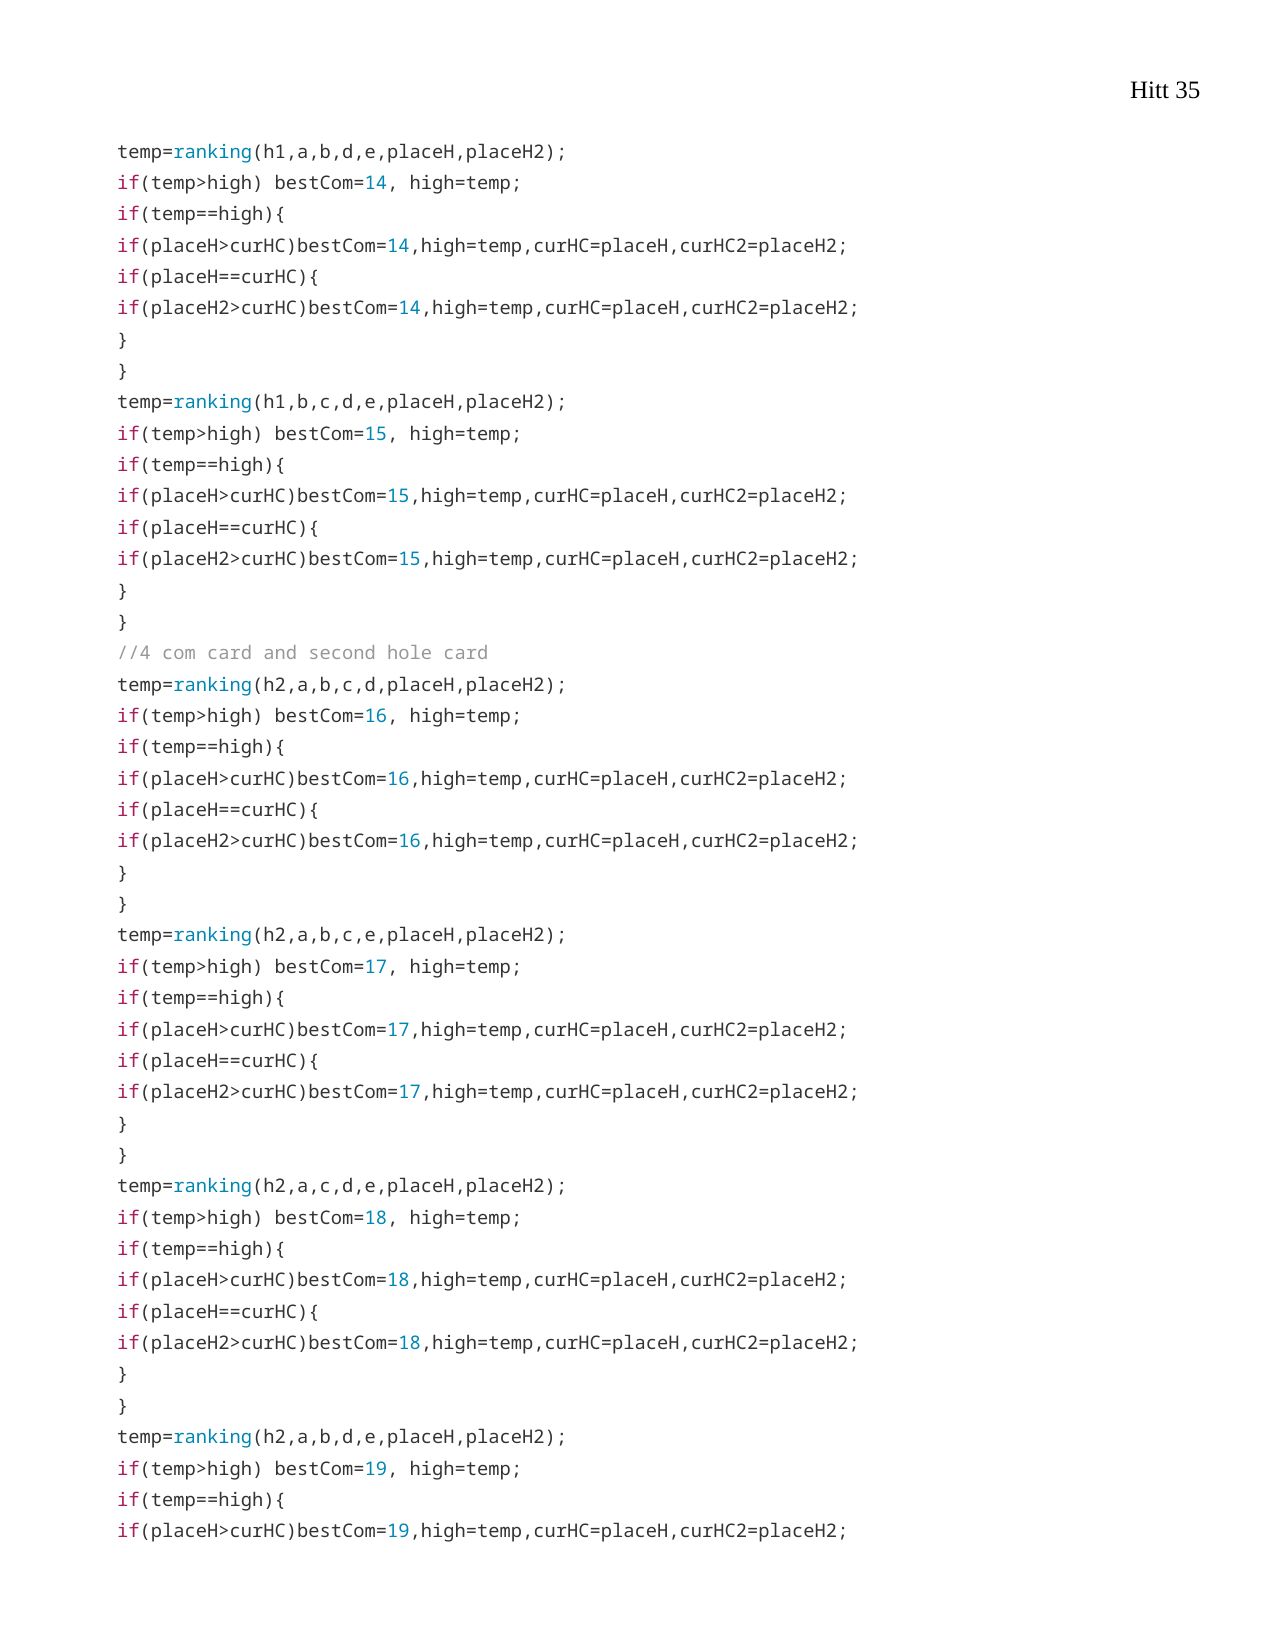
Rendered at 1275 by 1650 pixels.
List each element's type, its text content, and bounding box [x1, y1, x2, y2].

table_cell [75, 1076, 114, 1107]
table_cell [75, 1358, 114, 1389]
table_cell [75, 1389, 114, 1421]
table_cell [75, 574, 114, 605]
table_cell if(placeH>curHC)bestCom=17,high=temp,curHC=placeH,curHC2=placeH2; [114, 1013, 1200, 1044]
table_cell if(placeH==curHC){ [114, 794, 1200, 825]
table_cell if(placeH==curHC){ [114, 1295, 1200, 1326]
table_cell } [114, 574, 1200, 605]
table_cell if(temp==high){ [114, 198, 1200, 229]
table_cell temp=ranking(h1,b,c,d,e,placeH,placeH2); [114, 386, 1200, 417]
table_cell if(placeH==curHC){ [114, 511, 1200, 543]
table_cell if(temp==high){ [114, 1483, 1200, 1514]
table_cell } [114, 605, 1200, 637]
table_cell [75, 637, 114, 668]
table_cell [75, 1201, 114, 1232]
table_cell [75, 950, 114, 982]
table_cell if(temp>high) bestCom=15, high=temp; [114, 417, 1200, 448]
table_cell [75, 856, 114, 887]
table_cell if(placeH==curHC){ [114, 260, 1200, 292]
table_cell [75, 1138, 114, 1170]
table_cell [75, 794, 114, 825]
table_cell [75, 386, 114, 417]
table_cell [75, 135, 114, 166]
table_cell } [114, 1138, 1200, 1170]
table_cell if(placeH2>curHC)bestCom=16,high=temp,curHC=placeH,curHC2=placeH2; [114, 825, 1200, 856]
table_cell [75, 1452, 114, 1483]
table_cell if(temp>high) bestCom=14, high=temp; [114, 166, 1200, 198]
table_cell } [114, 1107, 1200, 1138]
table_cell if(placeH2>curHC)bestCom=17,high=temp,curHC=placeH,curHC2=placeH2; [114, 1076, 1200, 1107]
table_cell [75, 762, 114, 793]
table_cell [75, 1515, 114, 1546]
table_cell [75, 919, 114, 950]
table_cell //4 com card and second hole card [114, 637, 1200, 668]
table_cell [75, 480, 114, 511]
table_cell [75, 1013, 114, 1044]
table_cell [75, 292, 114, 323]
table_cell [75, 1044, 114, 1076]
table_cell [75, 668, 114, 699]
table_cell if(temp==high){ [114, 1233, 1200, 1264]
table_cell if(placeH>curHC)bestCom=15,high=temp,curHC=placeH,curHC2=placeH2; [114, 480, 1200, 511]
table_cell if(placeH>curHC)bestCom=14,high=temp,curHC=placeH,curHC2=placeH2; [114, 229, 1200, 260]
table_cell [75, 260, 114, 292]
table_cell } [114, 888, 1200, 919]
table_cell if(temp>high) bestCom=16, high=temp; [114, 699, 1200, 731]
table_cell } [114, 355, 1200, 386]
table_cell [75, 511, 114, 543]
table_cell [75, 1421, 114, 1452]
table_cell if(temp==high){ [114, 731, 1200, 762]
table_cell if(temp==high){ [114, 982, 1200, 1013]
table_cell if(placeH>curHC)bestCom=19,high=temp,curHC=placeH,curHC2=placeH2; [114, 1515, 1200, 1546]
table_cell temp=ranking(h2,a,b,c,d,placeH,placeH2); [114, 668, 1200, 699]
table_cell [75, 982, 114, 1013]
table_cell if(placeH2>curHC)bestCom=15,high=temp,curHC=placeH,curHC2=placeH2; [114, 543, 1200, 574]
table_cell [75, 417, 114, 448]
table_cell } [114, 856, 1200, 887]
table_cell [75, 166, 114, 198]
table_cell if(placeH>curHC)bestCom=16,high=temp,curHC=placeH,curHC2=placeH2; [114, 762, 1200, 793]
table_cell [75, 1233, 114, 1264]
table_cell temp=ranking(h2,a,b,c,e,placeH,placeH2); [114, 919, 1200, 950]
table_cell if(temp>high) bestCom=18, high=temp; [114, 1201, 1200, 1232]
table_cell } [114, 323, 1200, 354]
table_cell [75, 1107, 114, 1138]
table_cell if(temp==high){ [114, 449, 1200, 480]
table_cell [75, 229, 114, 260]
table_cell temp=ranking(h2,a,c,d,e,placeH,placeH2); [114, 1170, 1200, 1201]
table_cell if(placeH2>curHC)bestCom=18,high=temp,curHC=placeH,curHC2=placeH2; [114, 1326, 1200, 1358]
table_cell if(temp>high) bestCom=19, high=temp; [114, 1452, 1200, 1483]
table_cell [75, 543, 114, 574]
table_cell [75, 1326, 114, 1358]
table_cell [75, 1483, 114, 1514]
table_cell [75, 355, 114, 386]
table_cell [75, 825, 114, 856]
table_cell [75, 1170, 114, 1201]
table_cell [75, 198, 114, 229]
table_cell } [114, 1389, 1200, 1421]
table_cell [75, 605, 114, 637]
table_cell if(placeH2>curHC)bestCom=14,high=temp,curHC=placeH,curHC2=placeH2; [114, 292, 1200, 323]
table_cell [75, 731, 114, 762]
table_cell [75, 1295, 114, 1326]
table_cell if(placeH==curHC){ [114, 1044, 1200, 1076]
table_cell [75, 888, 114, 919]
table_cell [75, 449, 114, 480]
table_cell temp=ranking(h2,a,b,d,e,placeH,placeH2); [114, 1421, 1200, 1452]
table_cell } [114, 1358, 1200, 1389]
table_cell if(temp>high) bestCom=17, high=temp; [114, 950, 1200, 982]
table_cell [75, 699, 114, 731]
table_cell temp=ranking(h1,a,b,d,e,placeH,placeH2); [114, 135, 1200, 166]
table_cell [75, 1264, 114, 1295]
table_cell [75, 323, 114, 354]
table_cell if(placeH>curHC)bestCom=18,high=temp,curHC=placeH,curHC2=placeH2; [114, 1264, 1200, 1295]
